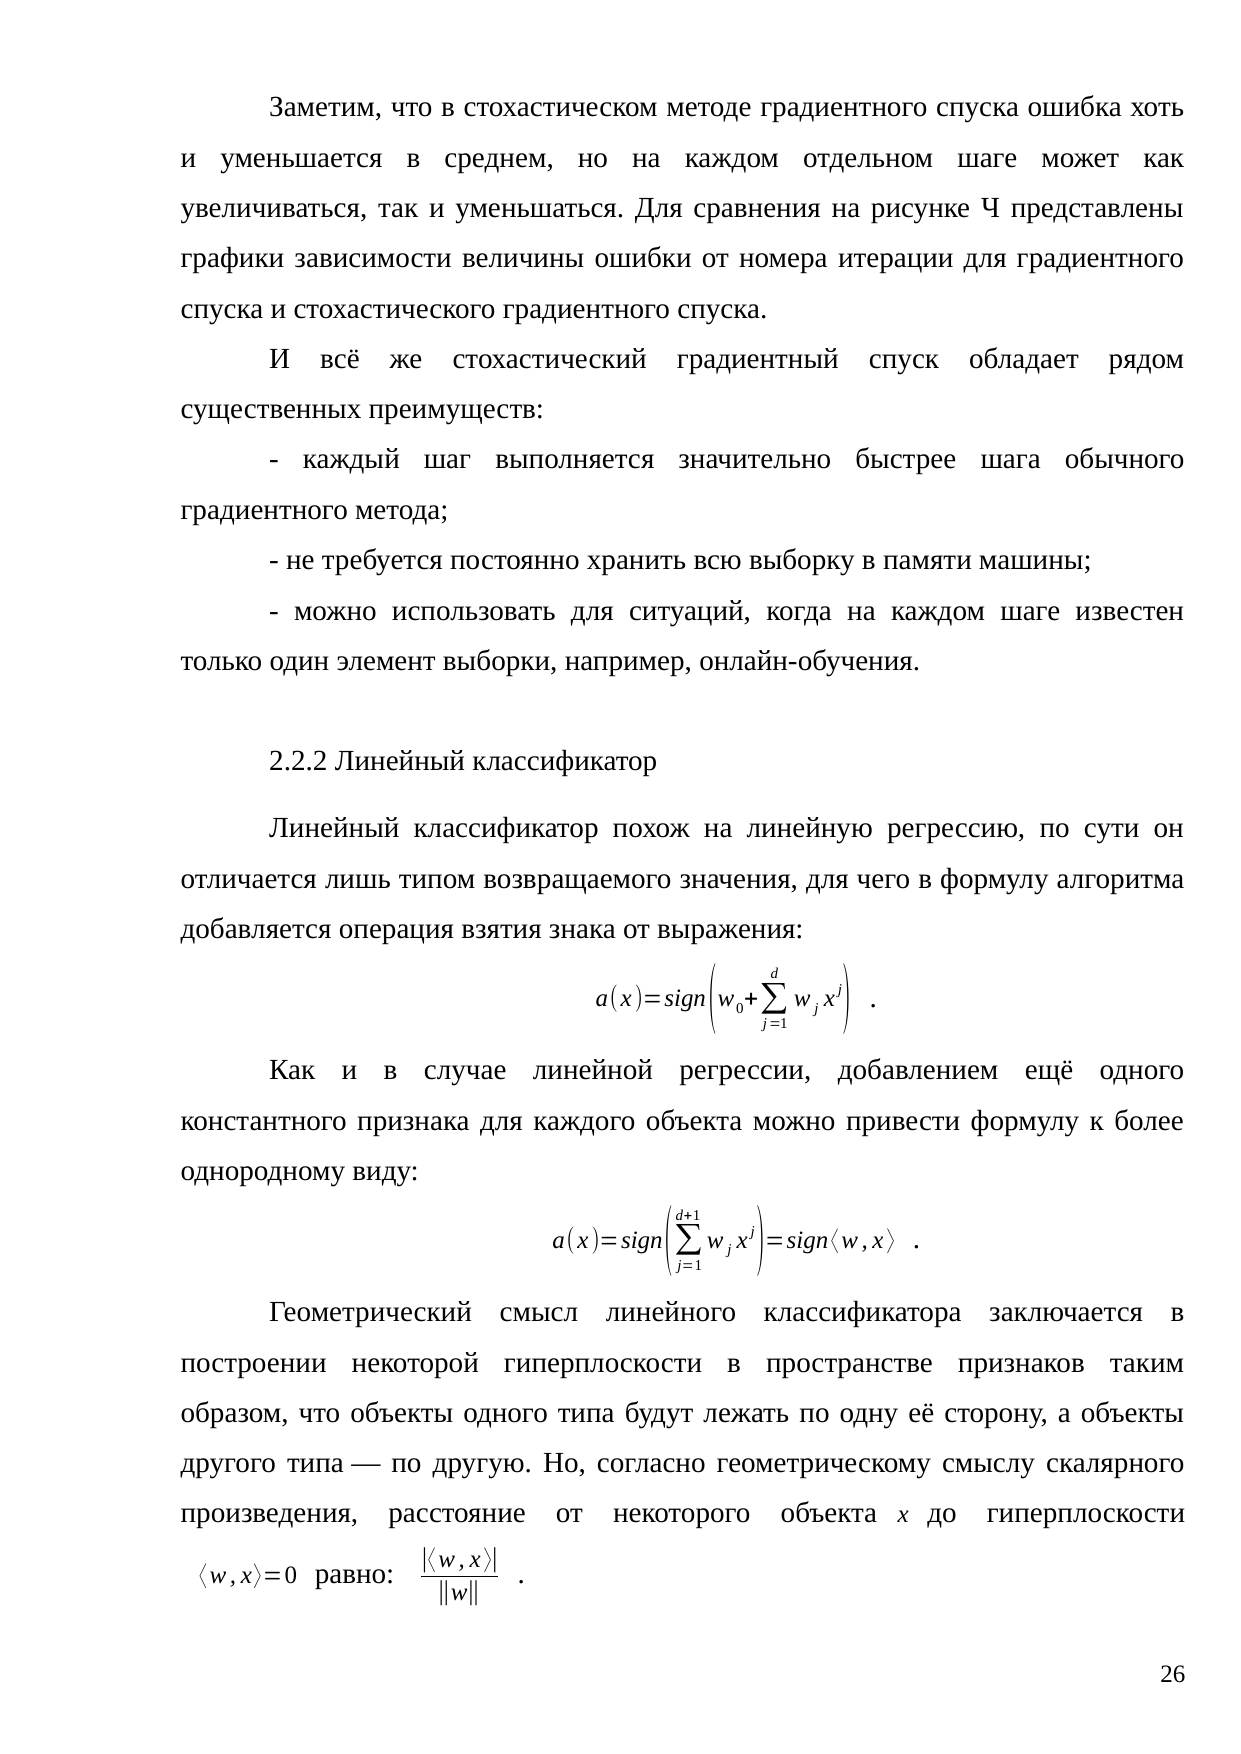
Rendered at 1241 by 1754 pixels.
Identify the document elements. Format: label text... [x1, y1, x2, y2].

text . [180, 1203, 1185, 1278]
text Заметим, что в стохастическом методе градиентного спуска ошибка хоть и уменьшается в среднем, но на каждом отдельном шаге может как увеличиваться, так и уменьшаться. Для сравнения на рисунке Ч представлены графики зависимости величины ошибки от номера итерации для градиентного спуска и стохастического градиентного спуска. [180, 89, 1185, 324]
text Геометрический смысл линейного классификатора заключается в построении некоторой гиперплоскости в пространстве признаков таким образом, что объекты одного типа будут лежать по одну её сторону, а объекты другого типа — по другую. Но, согласно геометрическому смыслу скалярного произведения, расстояние от некоторого объектадо гиперплоскостиравно: . [180, 1294, 1185, 1607]
text - можно использовать для ситуаций, когда на каждом шаге известен только один элемент выборки, например, онлайн-обучения. [180, 593, 1185, 676]
text - не требуется постоянно хранить всю выборку в памяти машины; [180, 542, 1185, 576]
text Линейный классификатор похож на линейную регрессию, по сути он отличается лишь типом возвращаемого значения, для чего в формулу алгоритма добавляется операция взятия знака от выражения: [180, 811, 1185, 945]
text Как и в случае линейной регрессии, добавлением ещё одного константного признака для каждого объекта можно привести формулу к более однородному виду: [180, 1052, 1185, 1187]
text - каждый шаг выполняется значительно быстрее шага обычного градиентного метода; [180, 442, 1185, 526]
text 2.2.2 Линейный классификатор [180, 743, 1185, 777]
text И всё же стохастический градиентный спуск обладает рядом существенных преимуществ: [180, 341, 1185, 425]
text . [180, 962, 1185, 1036]
